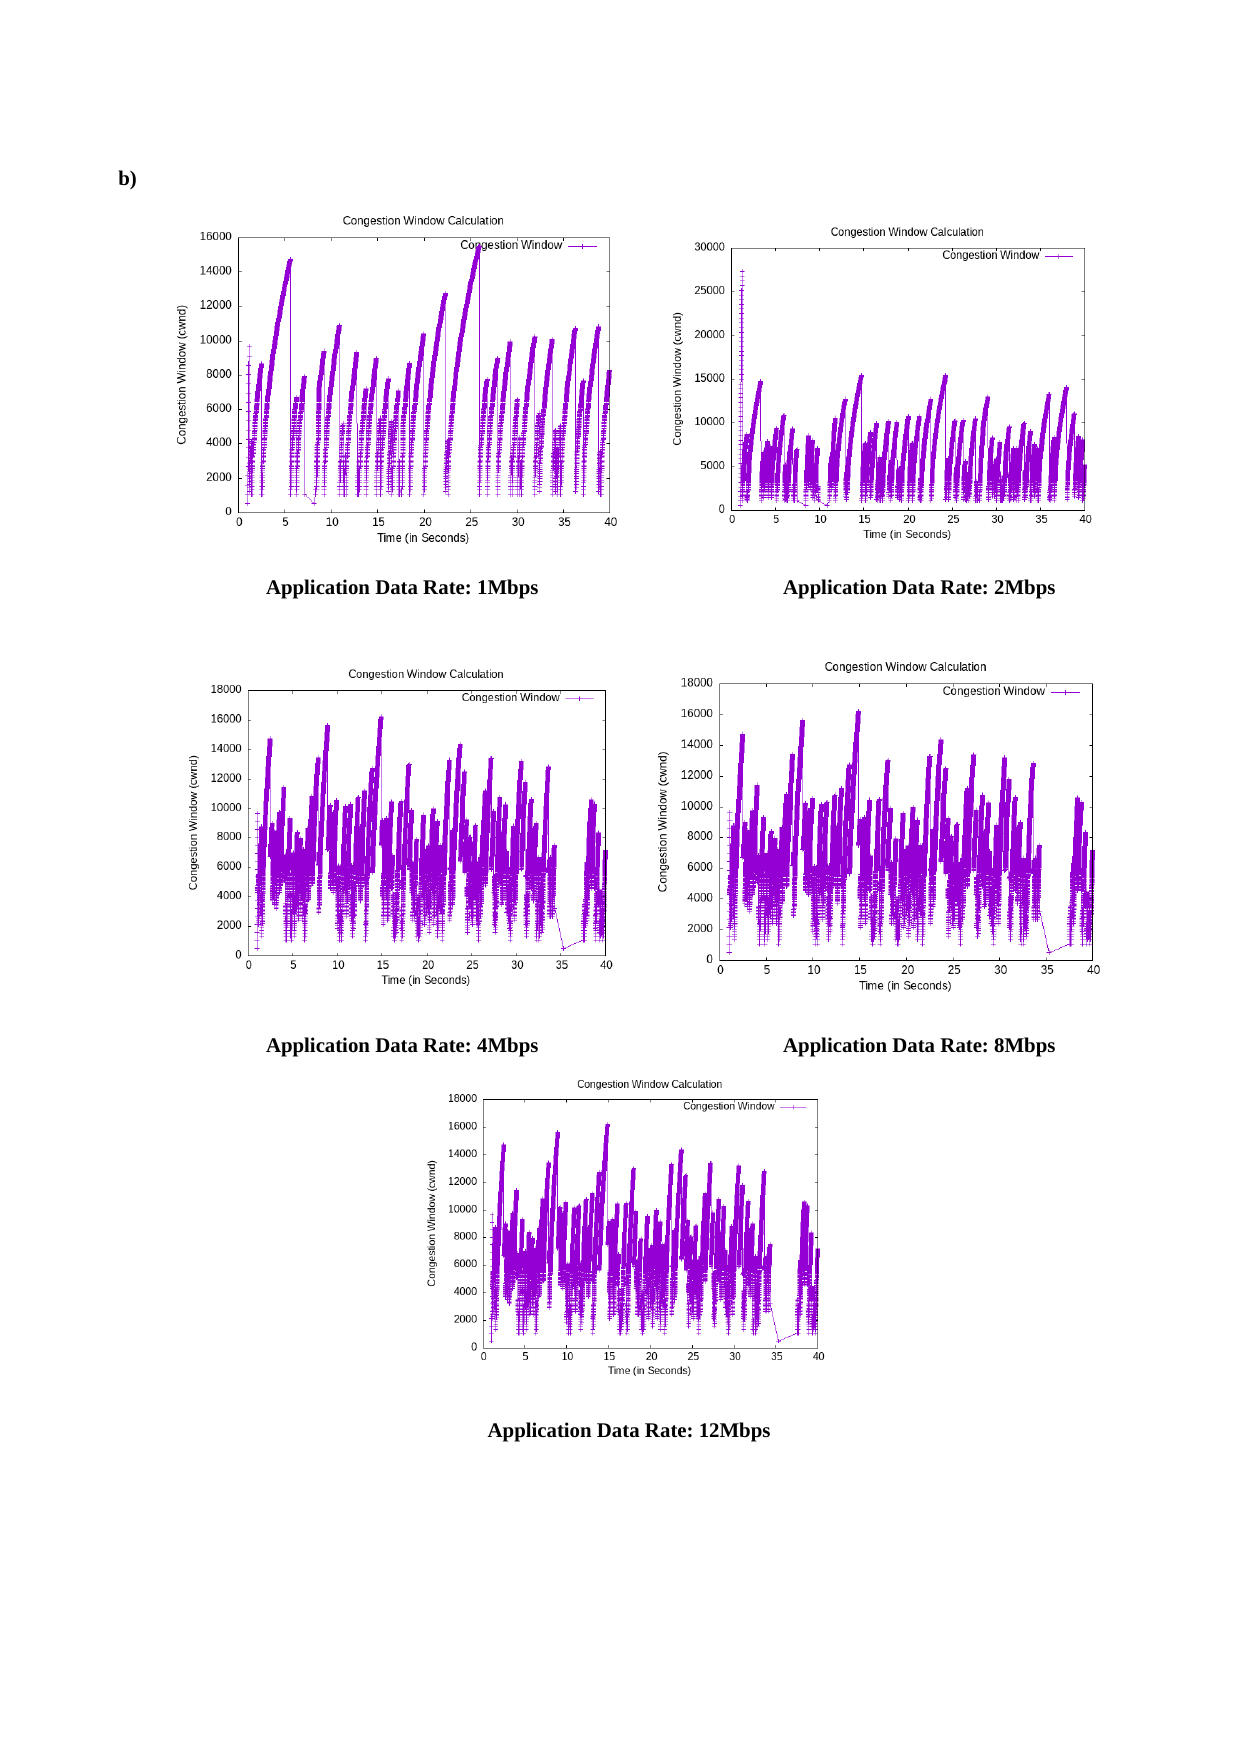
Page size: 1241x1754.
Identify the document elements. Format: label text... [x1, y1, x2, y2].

picture [185, 659, 624, 989]
text b) [118, 166, 1122, 190]
picture [173, 205, 629, 547]
picture [424, 1071, 835, 1379]
text Application Data Rate: 1Mbps Application Data Rate: 2Mbps [118, 575, 1122, 599]
picture [669, 217, 1103, 543]
picture [654, 651, 1112, 995]
text Application Data Rate: 4Mbps Application Data Rate: 8Mbps [118, 1032, 1122, 1057]
text Application Data Rate: 12Mbps [118, 1417, 1122, 1442]
